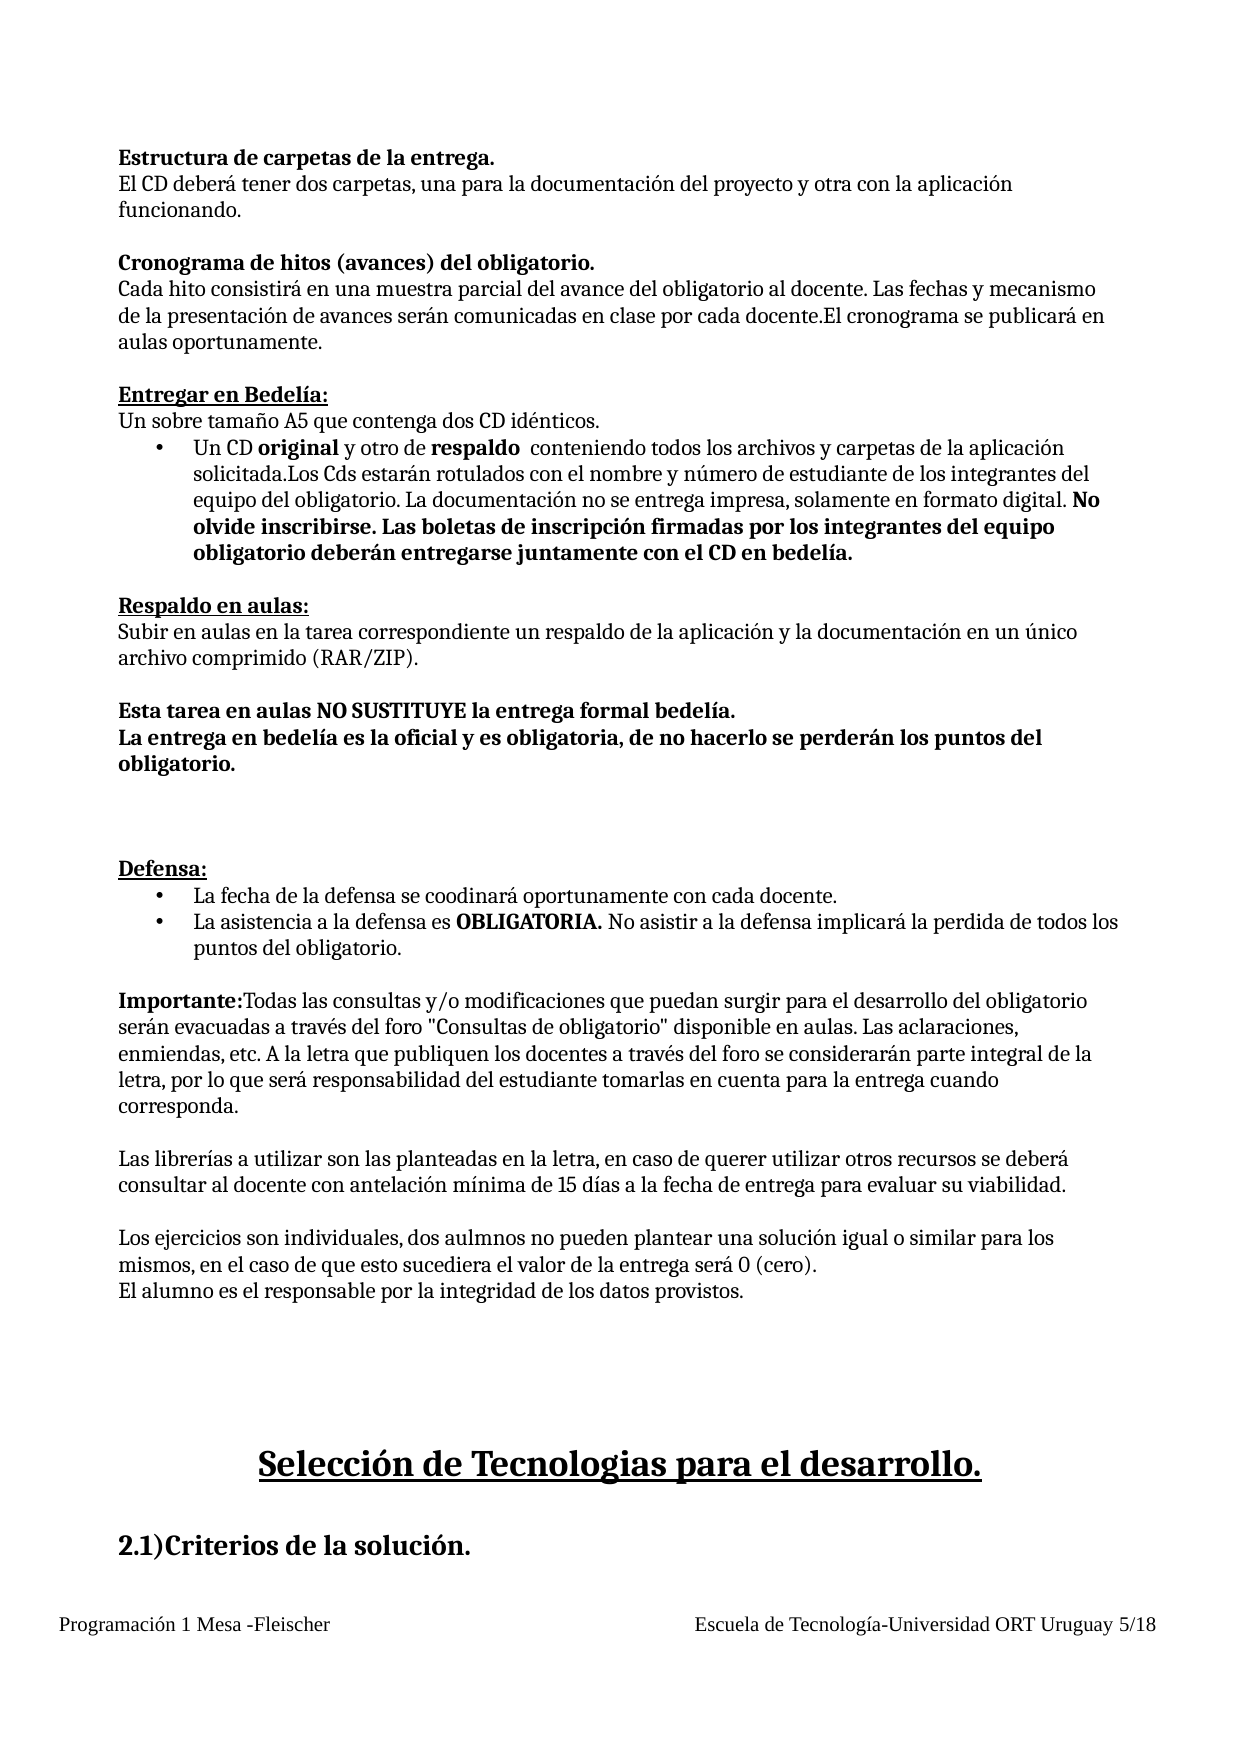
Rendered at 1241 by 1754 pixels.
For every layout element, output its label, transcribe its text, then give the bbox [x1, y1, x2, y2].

list La fecha de la defensa se coodinará oportunamente con cada docente. [156, 882, 1122, 909]
text Estructura de carpetas de la entrega. [118, 144, 1122, 171]
text Cada hito consistirá en una muestra parcial del avance del obligatorio al docente. Las fechas y mecanismo de la presentación de avances serán comunicadas en clase por cada docente.El cronograma se publicará en aulas oportunamente. [118, 276, 1122, 355]
text Las librerías a utilizar son las planteadas en la letra, en caso de querer utilizar otros recursos se deberá consultar al docente con antelación mínima de 15 días a la fecha de entrega para evaluar su viabilidad. [118, 1146, 1122, 1199]
text Defensa: [118, 856, 1122, 882]
text Subir en aulas en la tarea correspondiente un respaldo de la aplicación y la documentación en un único archivo comprimido (RAR/ZIP). [118, 619, 1122, 672]
list La asistencia a la defensa es OBLIGATORIA. No asistir a la defensa implicará la perdida de todos los puntos del obligatorio. [156, 909, 1122, 961]
text Importante:Todas las consultas y/o modificaciones que puedan surgir para el desarrollo del obligatorio serán evacuadas a través del foro "Consultas de obligatorio" disponible en aulas. Las aclaraciones, enmiendas, etc. A la letra que publiquen los docentes a través del foro se considerarán parte integral de la letra, por lo que será responsabilidad del estudiante tomarlas en cuenta para la entrega cuando corresponda. [118, 988, 1122, 1119]
text Un sobre tamaño A5 que contenga dos CD idénticos. [118, 408, 1122, 434]
text El CD deberá tener dos carpetas, una para la documentación del proyecto y otra con la aplicación funcionando. [118, 171, 1122, 223]
text Cronograma de hitos (avances) del obligatorio. [118, 250, 1122, 276]
text La entrega en bedelía es la oficial y es obligatoria, de no hacerlo se perderán los puntos del obligatorio. [118, 724, 1122, 777]
text Respaldo en aulas: [118, 592, 1122, 619]
text Los ejercicios son individuales, dos aulmnos no pueden plantear una solución igual o similar para los mismos, en el caso de que esto sucediera el valor de la entrega será 0 (cero). [118, 1225, 1122, 1278]
text Selección de Tecnologias para el desarrollo. [118, 1443, 1122, 1486]
text 2.1)Criterios de la solución. [118, 1529, 1122, 1563]
text El alumno es el responsable por la integridad de los datos provistos. [118, 1278, 1122, 1304]
list Un CD original y otro de respaldo conteniendo todos los archivos y carpetas de la aplicación solicitada.Los Cds estarán rotulados con el nombre y número de estudiante de los integrantes del equipo del obligatorio. La documentación no se entrega impresa, solamente en formato digital. No olvide inscribirse. Las boletas de inscripción firmadas por los integrantes del equipo obligatorio deberán entregarse juntamente con el CD en bedelía. [156, 434, 1122, 566]
text Entregar en Bedelía: [118, 382, 1122, 408]
text Esta tarea en aulas NO SUSTITUYE la entrega formal bedelía. [118, 698, 1122, 724]
